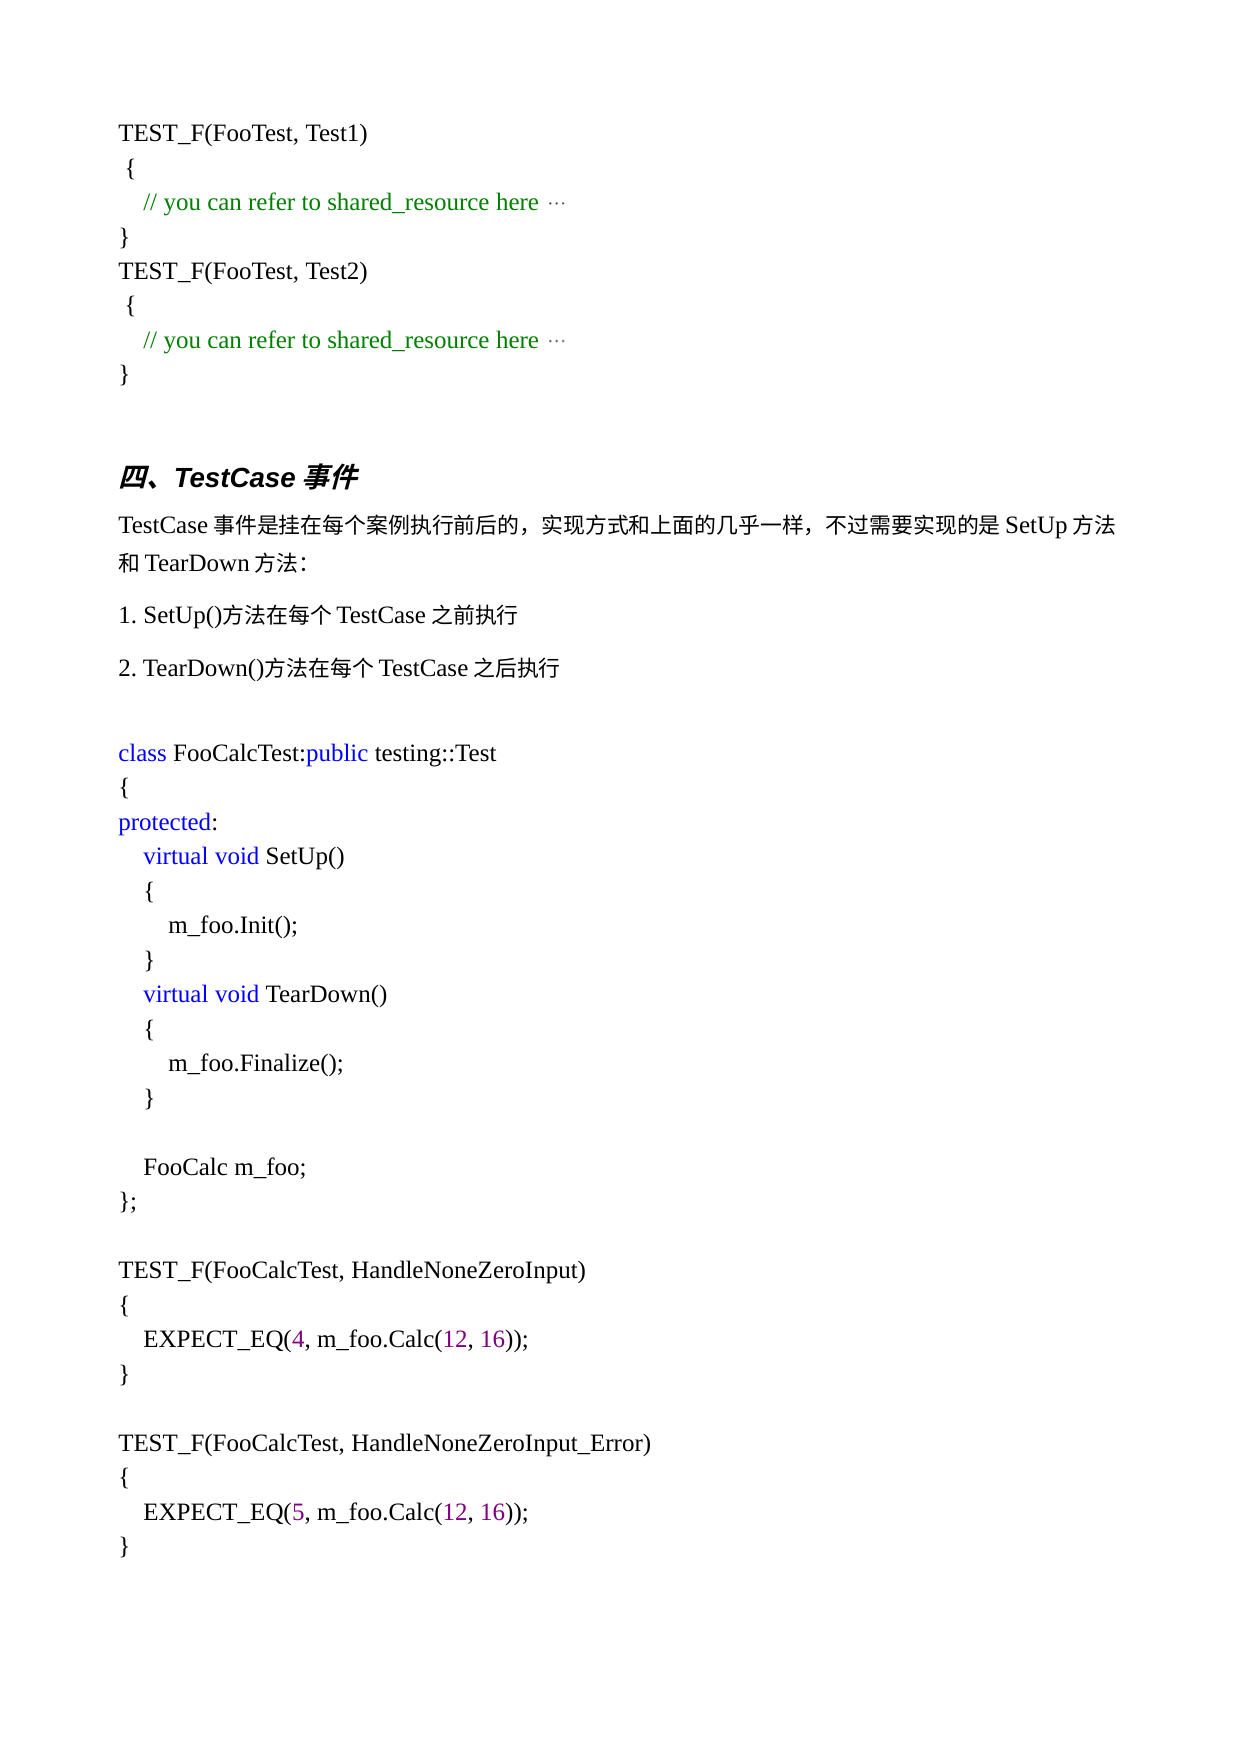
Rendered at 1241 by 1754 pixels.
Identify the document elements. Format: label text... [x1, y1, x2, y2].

subtitle 四、TestCase事件 [118, 456, 1122, 496]
text 1. SetUp()方法在每个TestCase之前执行 [118, 598, 1122, 630]
picture [545, 190, 569, 211]
text 2. TearDown()方法在每个TestCase之后执行 [118, 651, 1122, 683]
picture [545, 328, 569, 349]
text TestCase事件是挂在每个案例执行前后的，实现方式和上面的几乎一样，不过需要实现的是SetUp方法和TearDown方法： [118, 508, 1122, 578]
text TEST_F(FooTest, Test1) { // you can refer to shared_resource here } TEST_F(FooTest, Test2) { // you can refer to shared_resource here } [118, 118, 1122, 388]
text class FooCalcTest:public testing::Test { protected: virtual void SetUp() { m_foo.Init(); } virtual void TearDown() { m_foo.Finalize(); } FooCalc m_foo; }; TEST_F(FooCalcTest, HandleNoneZeroInput) { EXPECT_EQ(4, m_foo.Calc(12, 16)); } TEST_F(FooCalcTest, HandleNoneZeroInput_Error) { EXPECT_EQ(5, m_foo.Calc(12, 16)); } [118, 738, 1122, 1560]
